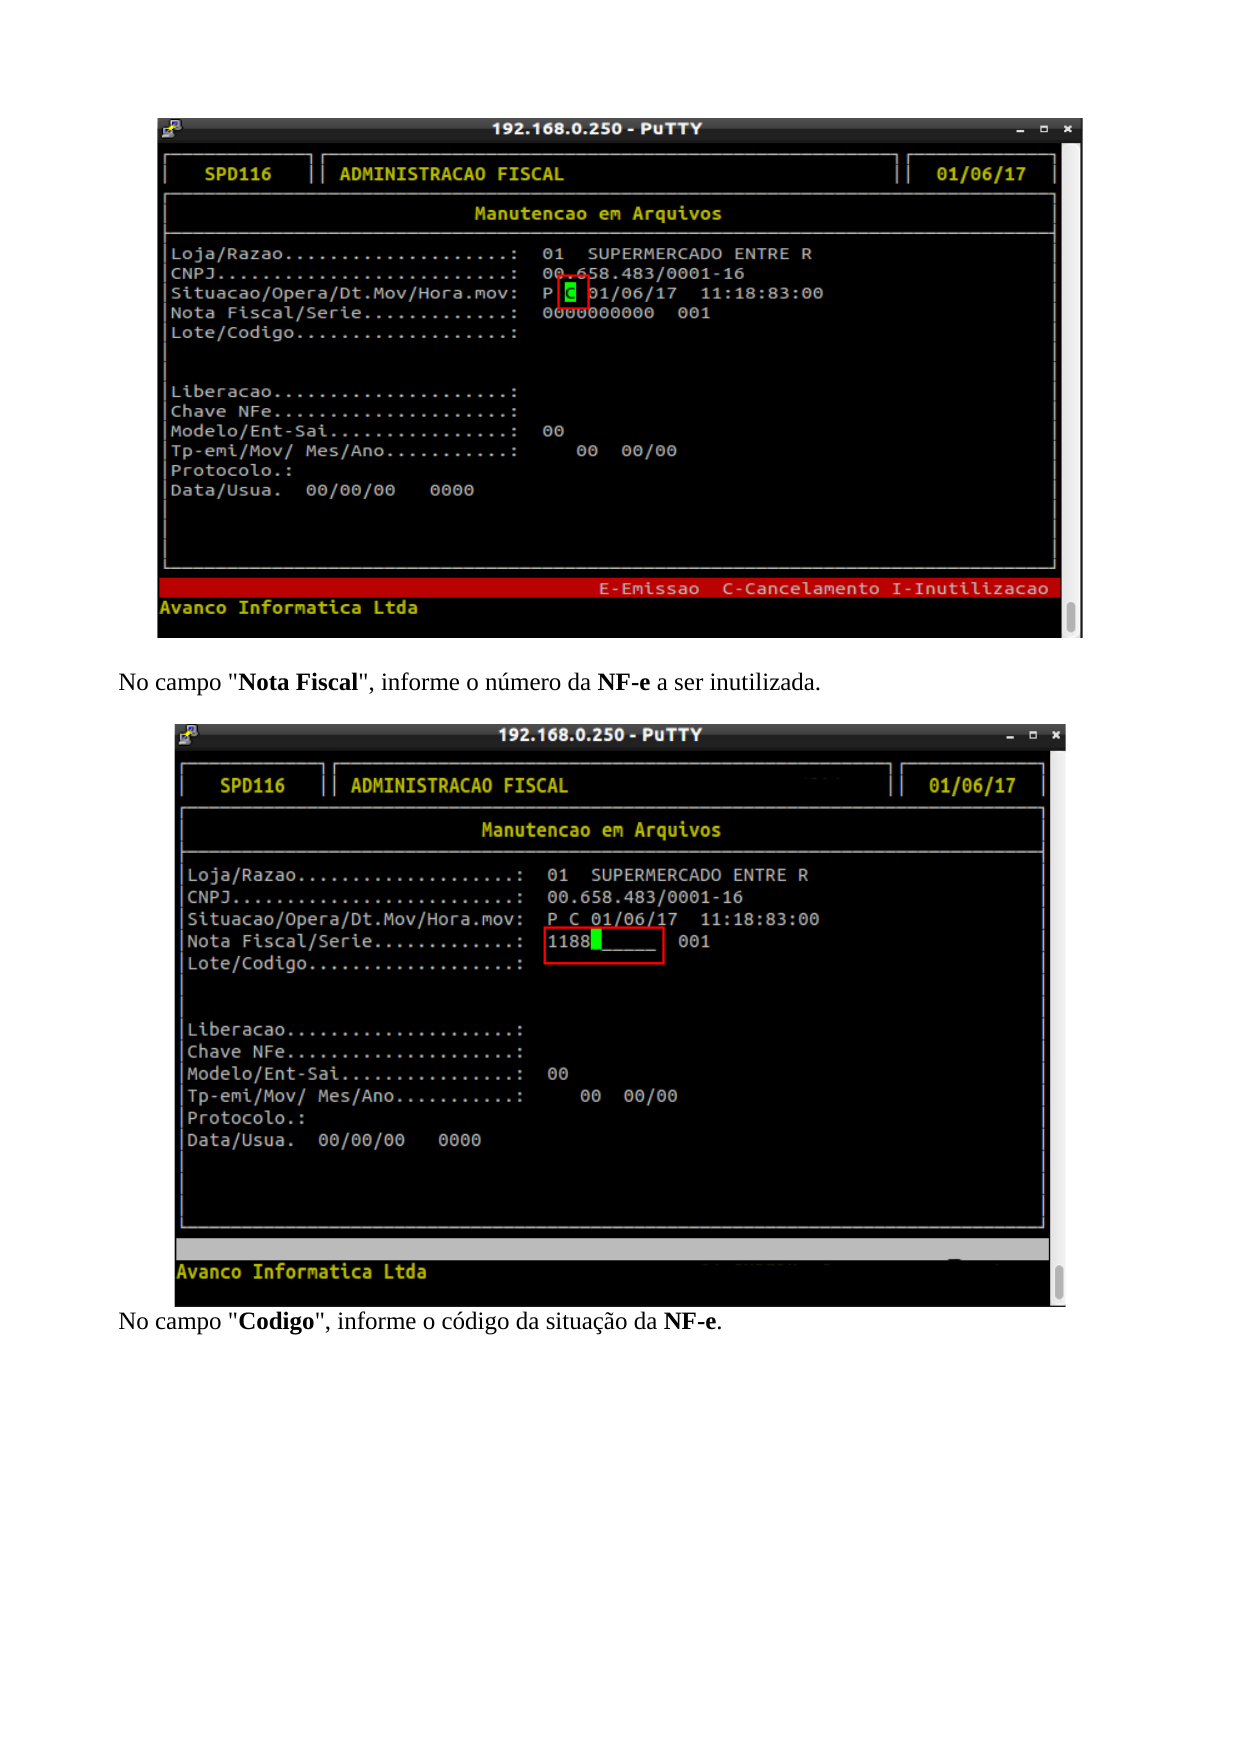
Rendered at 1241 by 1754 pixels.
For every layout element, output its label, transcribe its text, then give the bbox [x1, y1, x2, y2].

picture [174, 724, 1066, 1307]
text No campo "Codigo", informe o código da situação da NF-e. [118, 1108, 1122, 1335]
text No campo "Nota Fiscal", informe o número da NF-e a ser inutilizada. [118, 667, 1122, 695]
picture [157, 118, 1083, 638]
